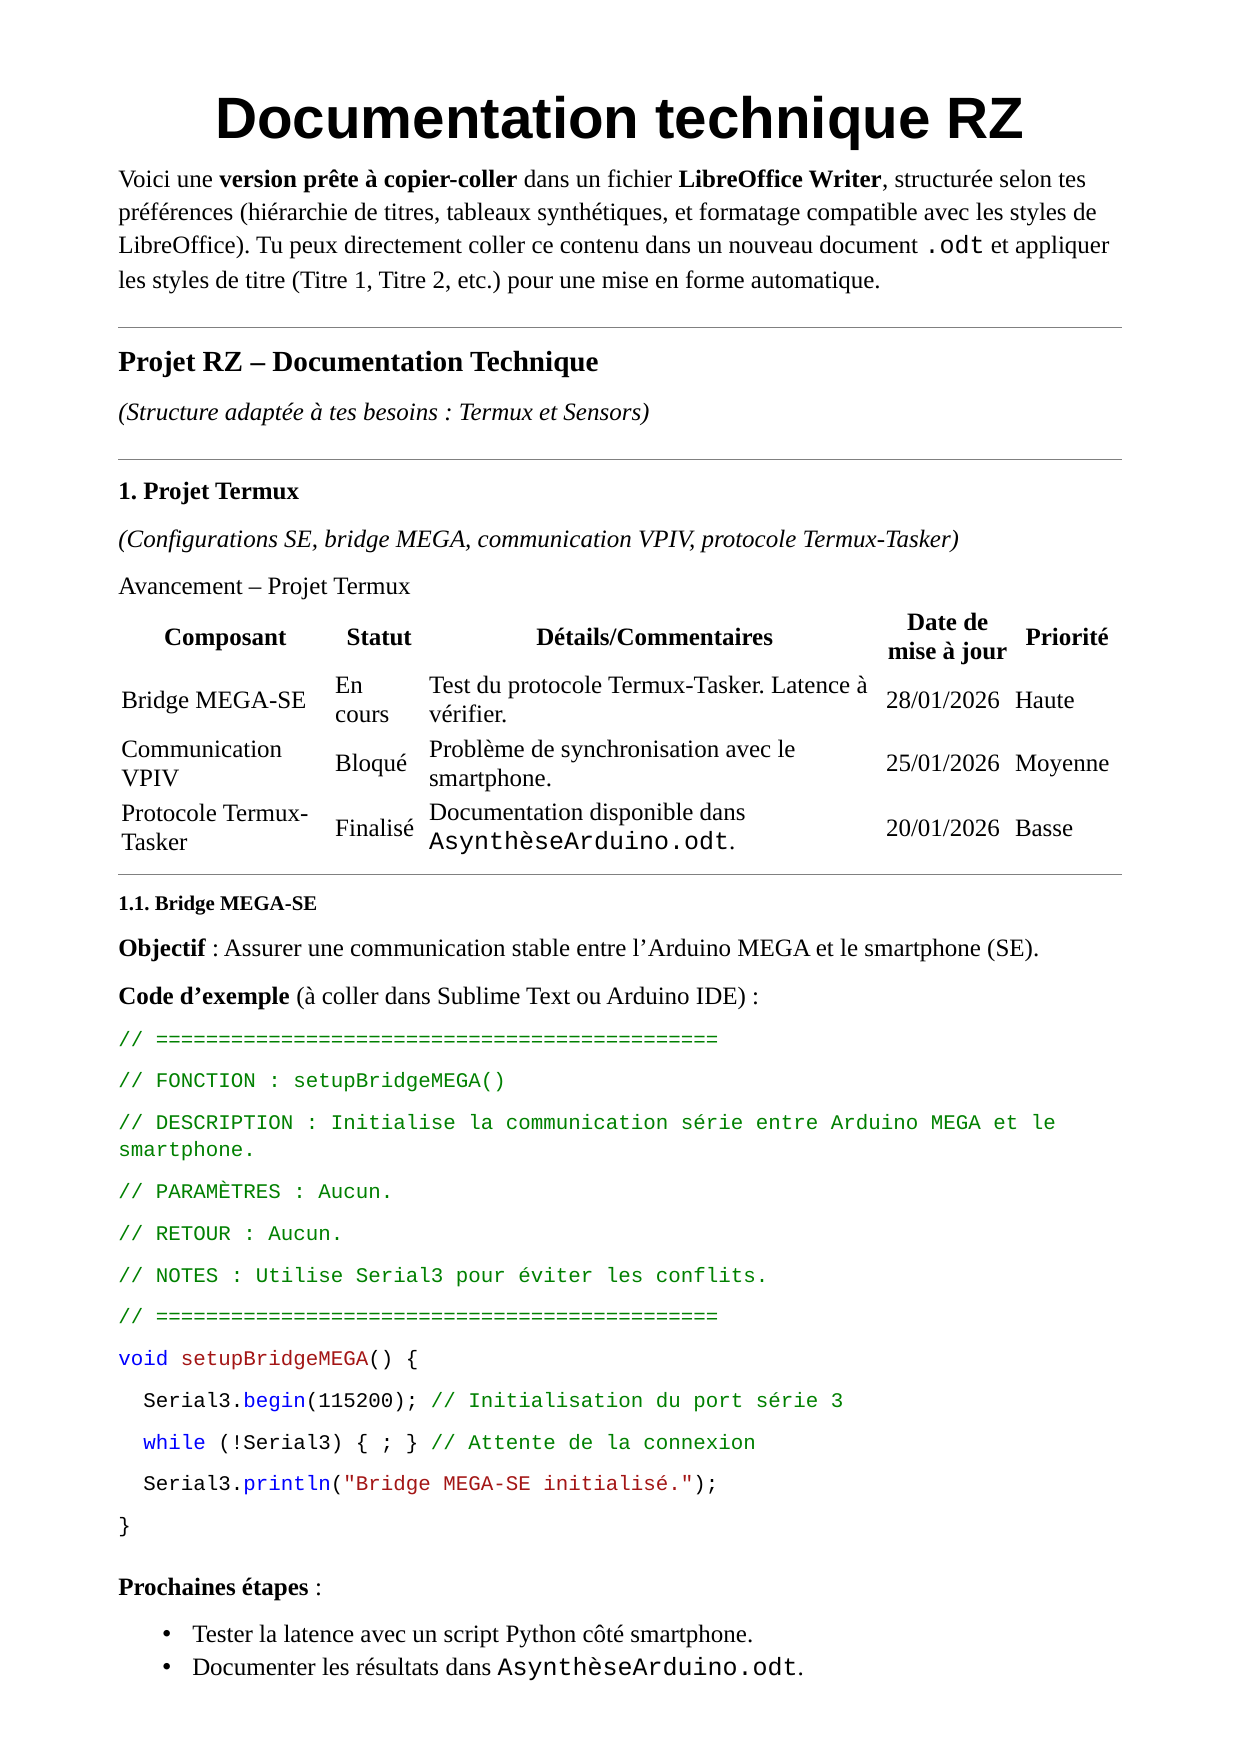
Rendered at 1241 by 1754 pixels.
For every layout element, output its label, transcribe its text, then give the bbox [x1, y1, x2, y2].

table_cell Bloqué [332, 731, 426, 794]
text // RETOUR : Aucun. [118, 1223, 1122, 1246]
list Tester la latence avec un script Python côté smartphone. [162, 1619, 1122, 1648]
text Voici une version prête à copier-coller dans un fichier LibreOffice Writer, structurée selon tes préférences (hiérarchie de titres, tableaux synthétiques, et formatage compatible avec les styles de LibreOffice). Tu peux directement coller ce contenu dans un nouveau document .odt et appliquer les styles de titre (Titre 1, Titre 2, etc.) pour une mise en forme automatique. [118, 164, 1122, 293]
table_cell Moyenne [1012, 731, 1122, 794]
table_cell 20/01/2026 [883, 794, 1012, 860]
table_cell Problème de synchronisation avec le smartphone. [426, 731, 883, 794]
text // PARAMÈTRES : Aucun. [118, 1181, 1122, 1205]
table_cell Finalisé [332, 794, 426, 860]
list Documenter les résultats dans AsynthèseArduino.odt. [162, 1652, 1122, 1683]
text (Structure adaptée à tes besoins : Termux et Sensors) [118, 397, 1122, 426]
text // DESCRIPTION : Initialise la communication série entre Arduino MEGA et le smartphone. [118, 1112, 1122, 1163]
text // ============================================= [118, 1028, 1122, 1052]
text (Configurations SE, bridge MEGA, communication VPIV, protocole Termux-Tasker) [118, 524, 1122, 552]
text void setupBridgeMEGA() { [118, 1348, 1122, 1372]
subtitle 1. Projet Termux [118, 476, 1122, 505]
table_cell Haute [1012, 668, 1122, 731]
text // FONCTION : setupBridgeMEGA() [118, 1070, 1122, 1094]
table_header Détails/Commentaires [426, 604, 883, 668]
table_header Statut [332, 604, 426, 668]
text while (!Serial3) { ; } // Attente de la connexion [118, 1432, 1122, 1455]
text Serial3.begin(115200); // Initialisation du port série 3 [118, 1390, 1122, 1413]
text } [118, 1515, 1122, 1539]
table_cell 25/01/2026 [883, 731, 1012, 794]
table_header Composant [118, 604, 332, 668]
text Objectif : Assurer une communication stable entre l’Arduino MEGA et le smartphone (SE). [118, 933, 1122, 962]
subtitle Projet RZ – Documentation Technique [118, 344, 1122, 377]
text Code d’exemple (à coller dans Sublime Text ou Arduino IDE) : [118, 981, 1122, 1010]
text Avancement – Projet Termux [118, 571, 1122, 600]
table_header Priorité [1012, 604, 1122, 668]
table_cell Bridge MEGA-SE [118, 668, 332, 731]
table_cell Communication VPIV [118, 731, 332, 794]
table_header Date de mise à jour [883, 604, 1012, 668]
table_cell 28/01/2026 [883, 668, 1012, 731]
text // ============================================= [118, 1306, 1122, 1330]
text Prochaines étapes : [118, 1572, 1122, 1601]
text // NOTES : Utilise Serial3 pour éviter les conflits. [118, 1264, 1122, 1288]
table_cell Test du protocole Termux-Tasker. Latence à vérifier. [426, 668, 883, 731]
table_cell En cours [332, 668, 426, 731]
table_cell Protocole Termux-Tasker [118, 794, 332, 860]
table_cell Documentation disponible dans AsynthèseArduino.odt. [426, 794, 883, 860]
text Serial3.println("Bridge MEGA-SE initialisé."); [118, 1473, 1122, 1497]
subtitle 1.1. Bridge MEGA-SE [118, 891, 1122, 915]
title Documentation technique RZ [118, 84, 1122, 151]
table_cell Basse [1012, 794, 1122, 860]
